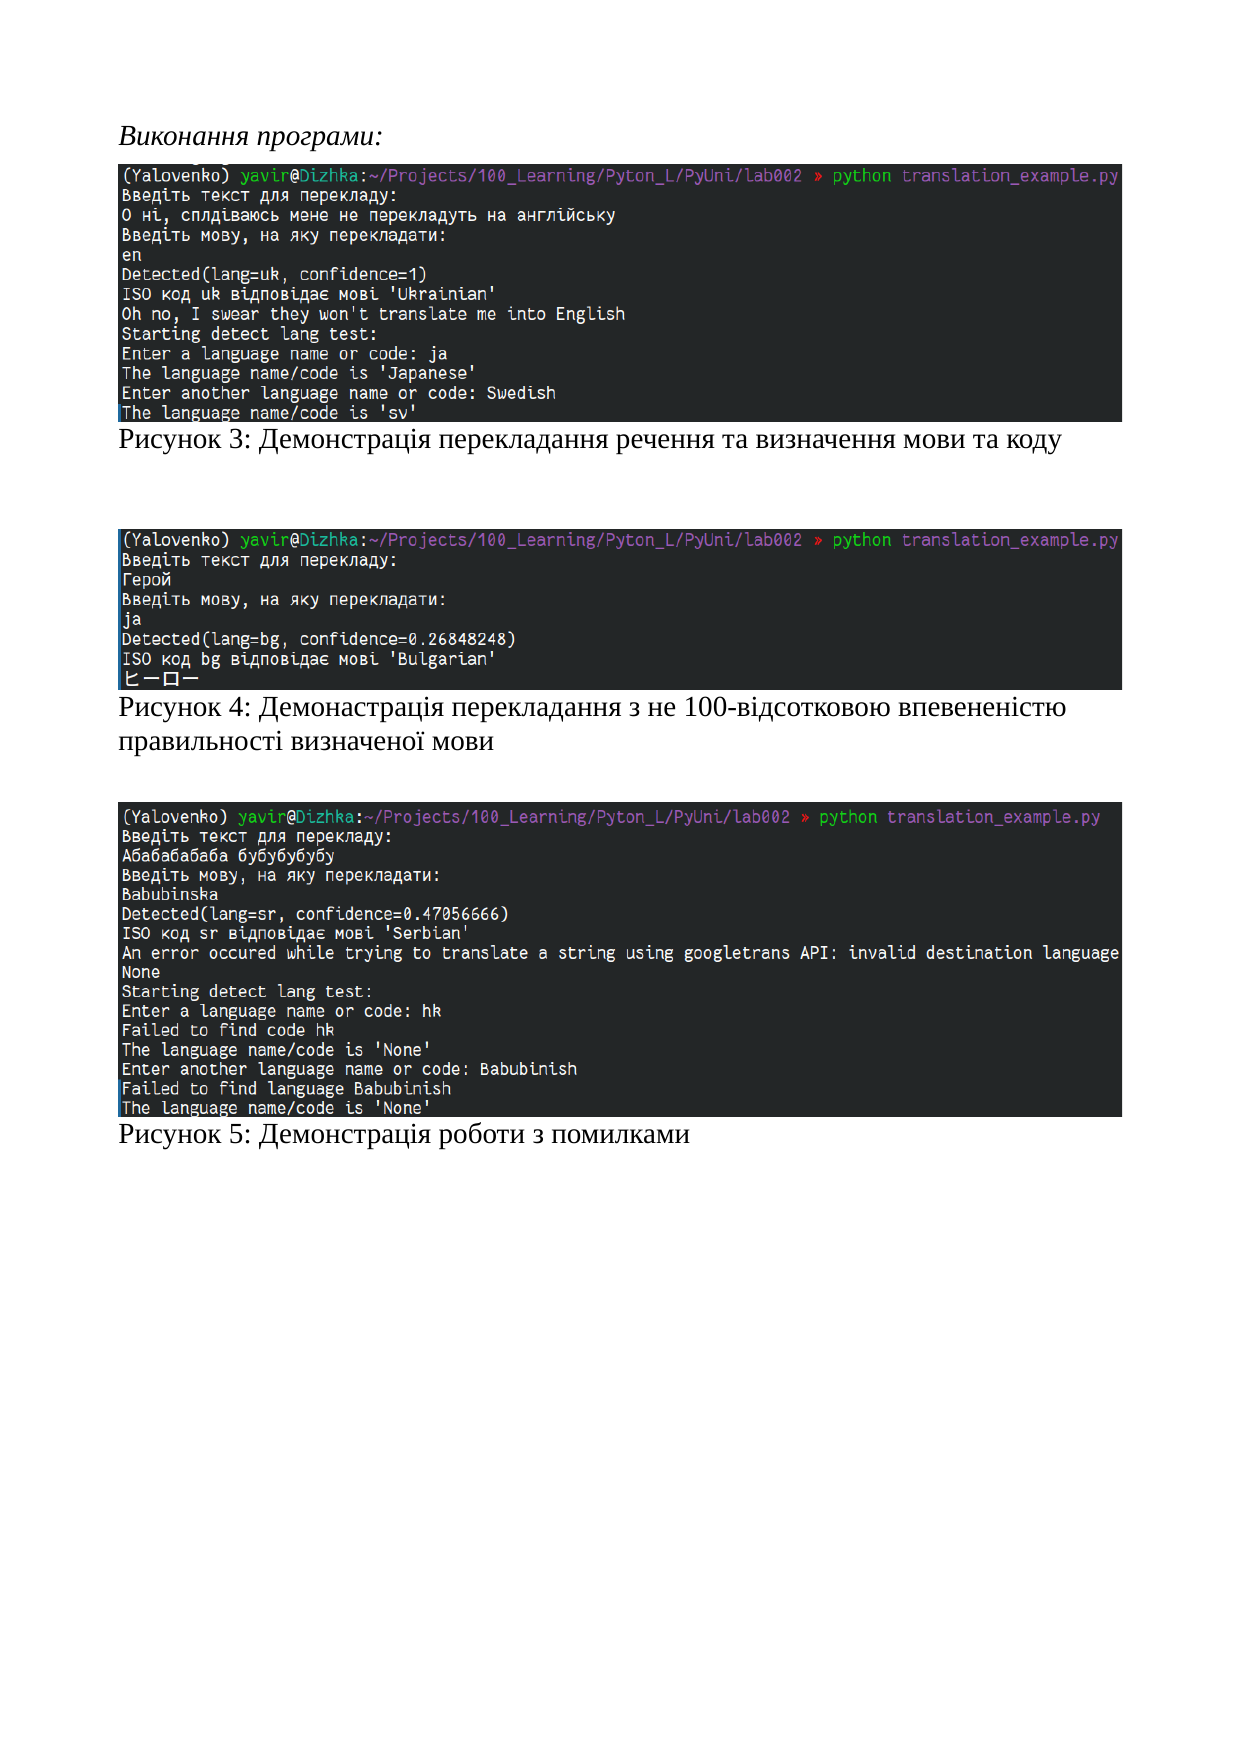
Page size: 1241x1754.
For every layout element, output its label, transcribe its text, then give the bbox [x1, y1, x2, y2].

picture [118, 529, 1123, 690]
text Виконання програми: [118, 118, 1122, 152]
text Рисунок 3: Демонстрація перекладання речення та визначення мови та коду [118, 422, 1122, 455]
picture [118, 802, 1123, 1117]
text Рисунок 5: Демонстрація роботи з помилками [118, 1117, 1122, 1150]
text Рисунок 4: Демонастрація перекладання з не 100-відсотковою впевененістю правильності визначеної мови [118, 690, 1122, 756]
picture [118, 164, 1123, 422]
